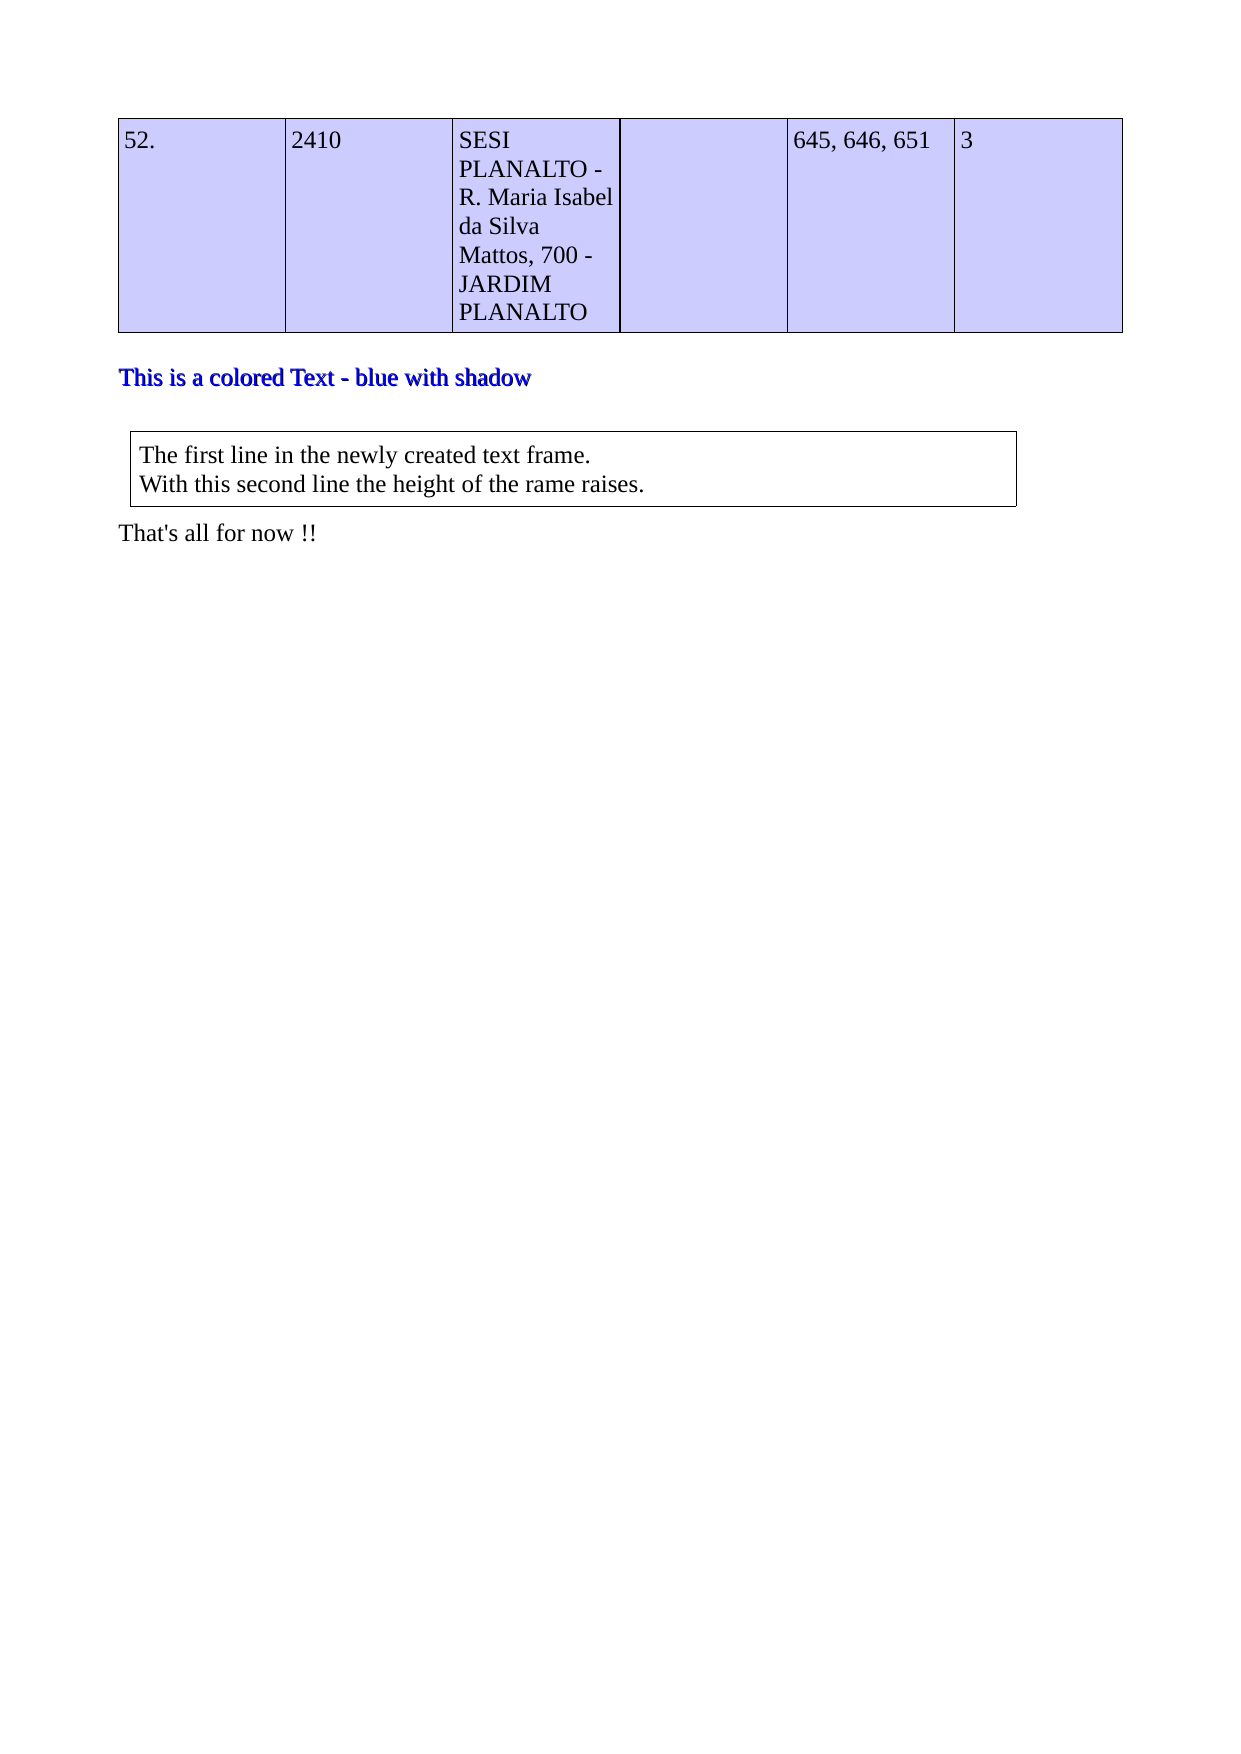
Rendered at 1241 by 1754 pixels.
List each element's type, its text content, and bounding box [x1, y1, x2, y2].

text The first line in the newly created text frame. With this second line the height of the rame raises. [139, 440, 1007, 497]
text That's all for now !! [118, 518, 1122, 547]
text This is a colored Text - blue with shadow [118, 362, 1122, 419]
table_cell [621, 119, 787, 332]
table_cell 52. [119, 119, 285, 332]
table_cell 3 [955, 119, 1122, 332]
table_cell 2410 [286, 119, 452, 332]
table_cell SESI PLANALTO - R. Maria Isabel da Silva Mattos, 700 - JARDIM PLANALTO [453, 119, 619, 332]
table_cell 645, 646, 651 [788, 119, 954, 332]
